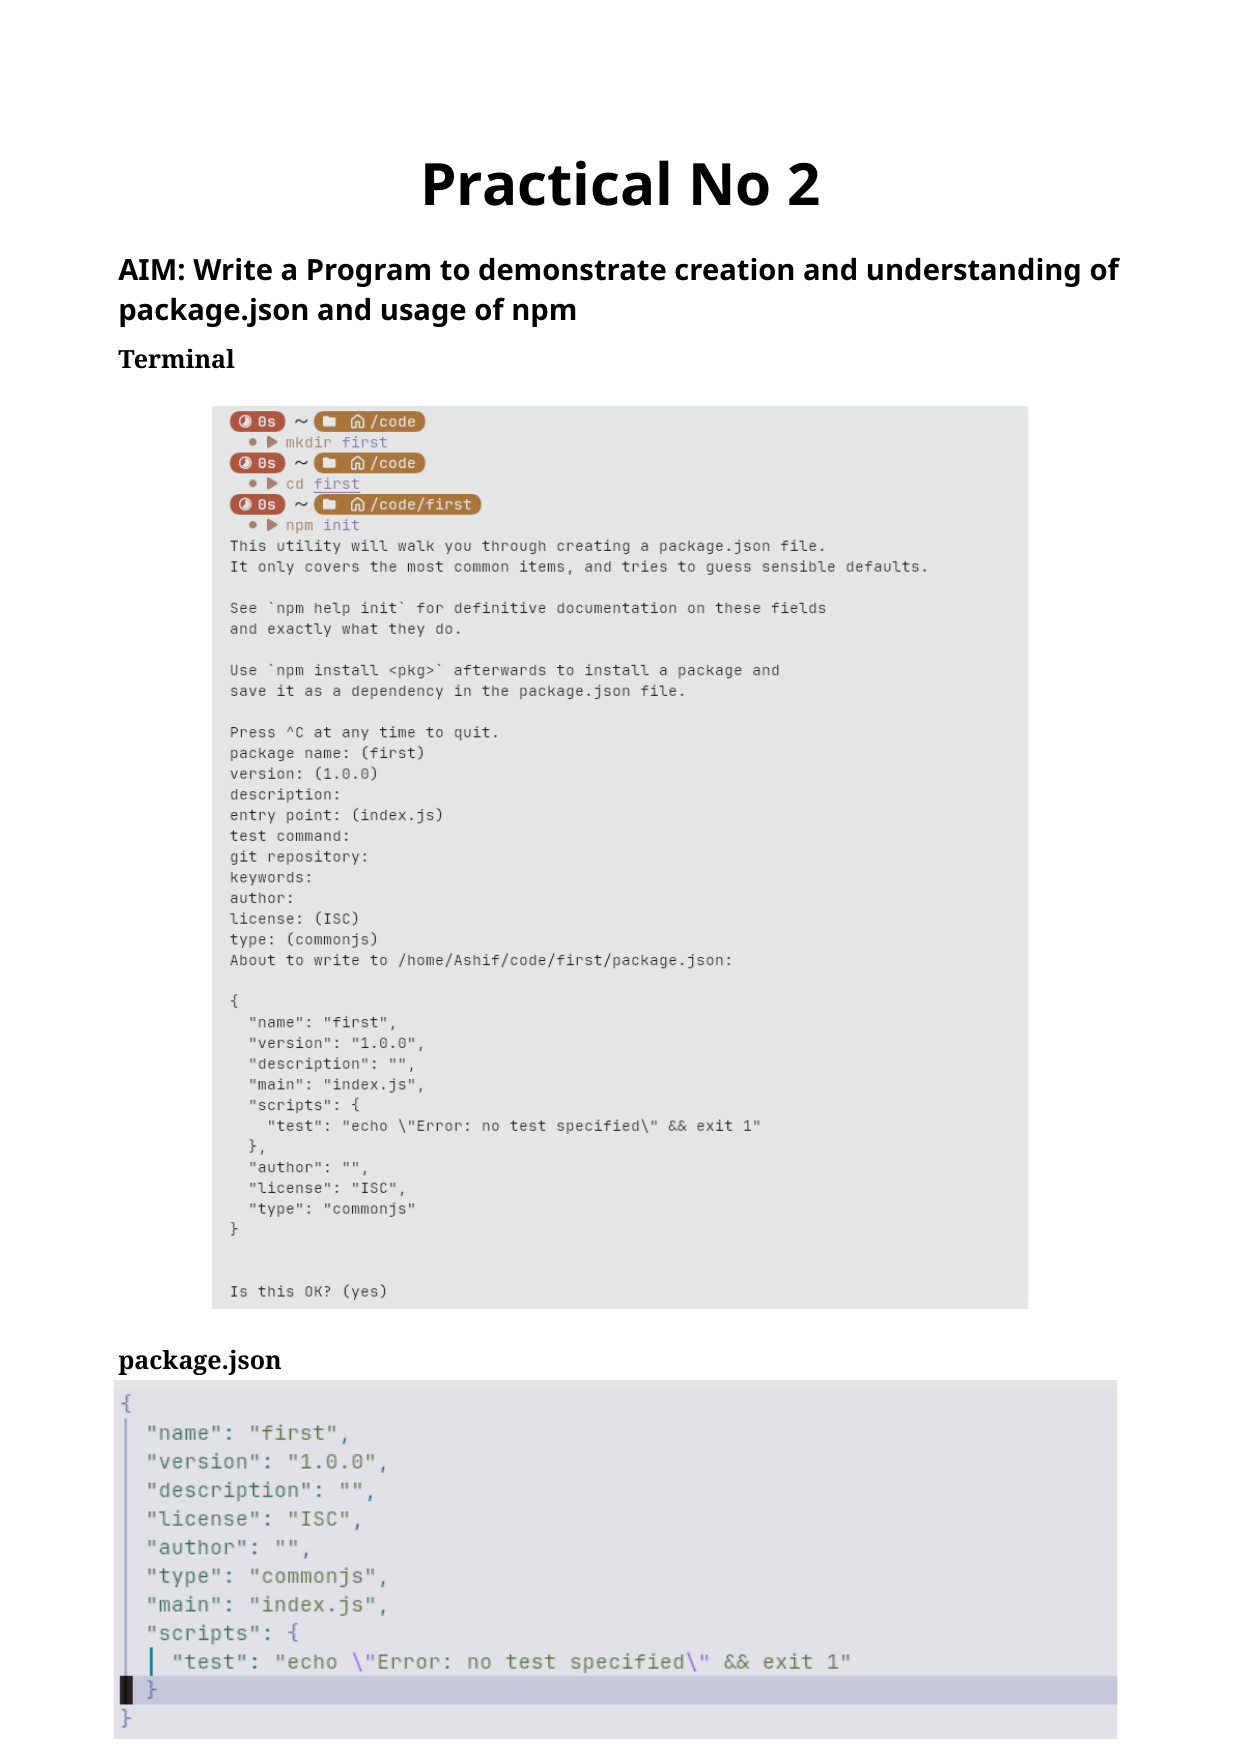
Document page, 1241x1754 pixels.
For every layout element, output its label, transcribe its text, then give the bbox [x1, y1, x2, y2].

picture [211, 406, 1029, 1309]
text package.json [118, 1343, 1122, 1377]
subtitle AIM: Write a Program to demonstrate creation and understanding of package.json and usage of npm [118, 250, 1122, 329]
text Terminal [118, 342, 1122, 376]
picture [113, 1380, 1118, 1739]
title Practical No 2 [118, 143, 1122, 223]
